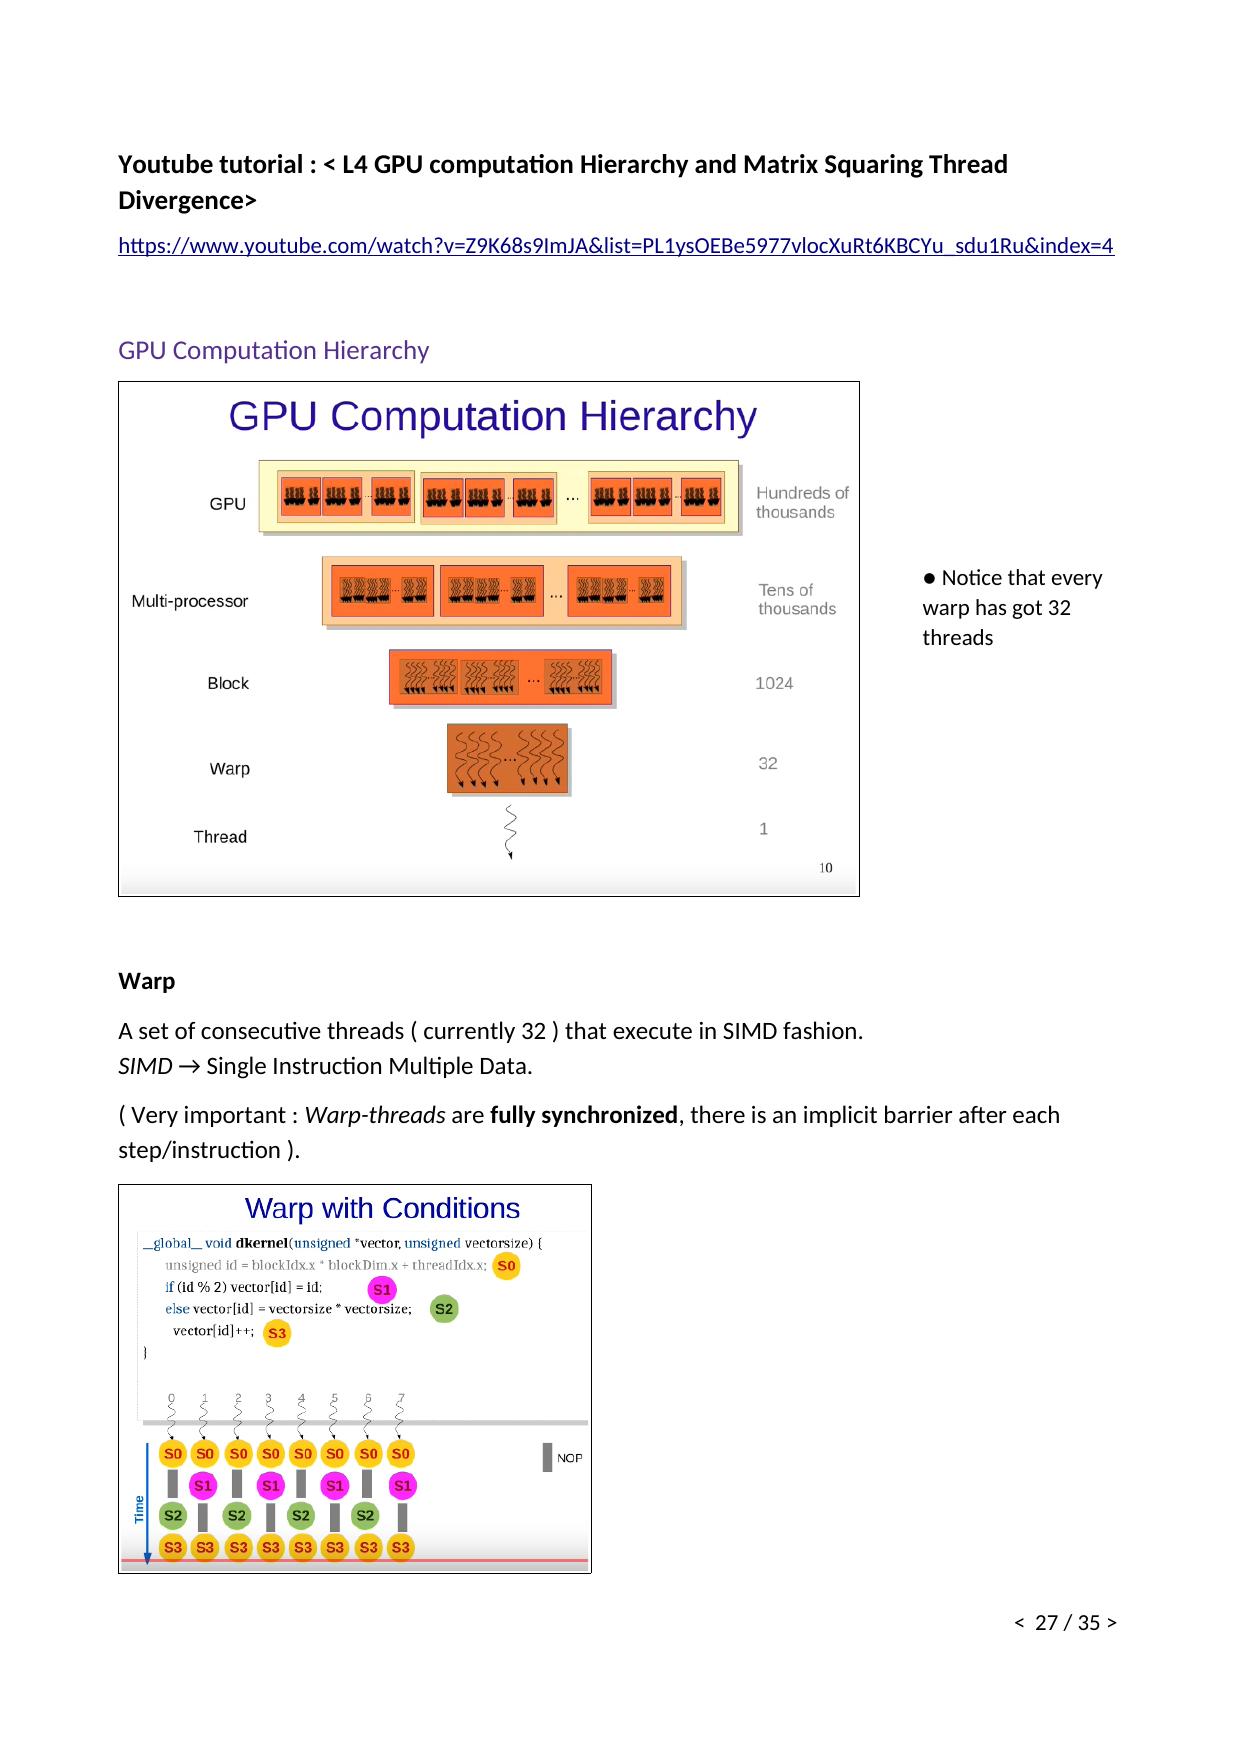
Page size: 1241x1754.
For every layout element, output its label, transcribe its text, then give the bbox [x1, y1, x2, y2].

text Warp [118, 965, 1122, 996]
picture [121, 1187, 589, 1571]
subtitle Youtube tutorial : < L4 GPU computation Hierarchy and Matrix Squaring Thread Divergence> [118, 148, 1122, 216]
text A set of consecutive threads ( currently 32 ) that execute in SIMD fashion. SIMD → Single Instruction Multiple Data. [118, 1015, 1122, 1080]
text ( Very important : Warp-threads are fully synchronized, there is an implicit barrier after each step/instruction ). [118, 1099, 1122, 1165]
picture [121, 383, 856, 894]
subtitle GPU Computation Hierarchy [118, 333, 1122, 366]
text https://www.youtube.com/watch?v=Z9K68s9ImJA&list=PL1ysOEBe5977vlocXuRt6KBCYu_sdu1Ru&index=4 [118, 231, 1122, 259]
